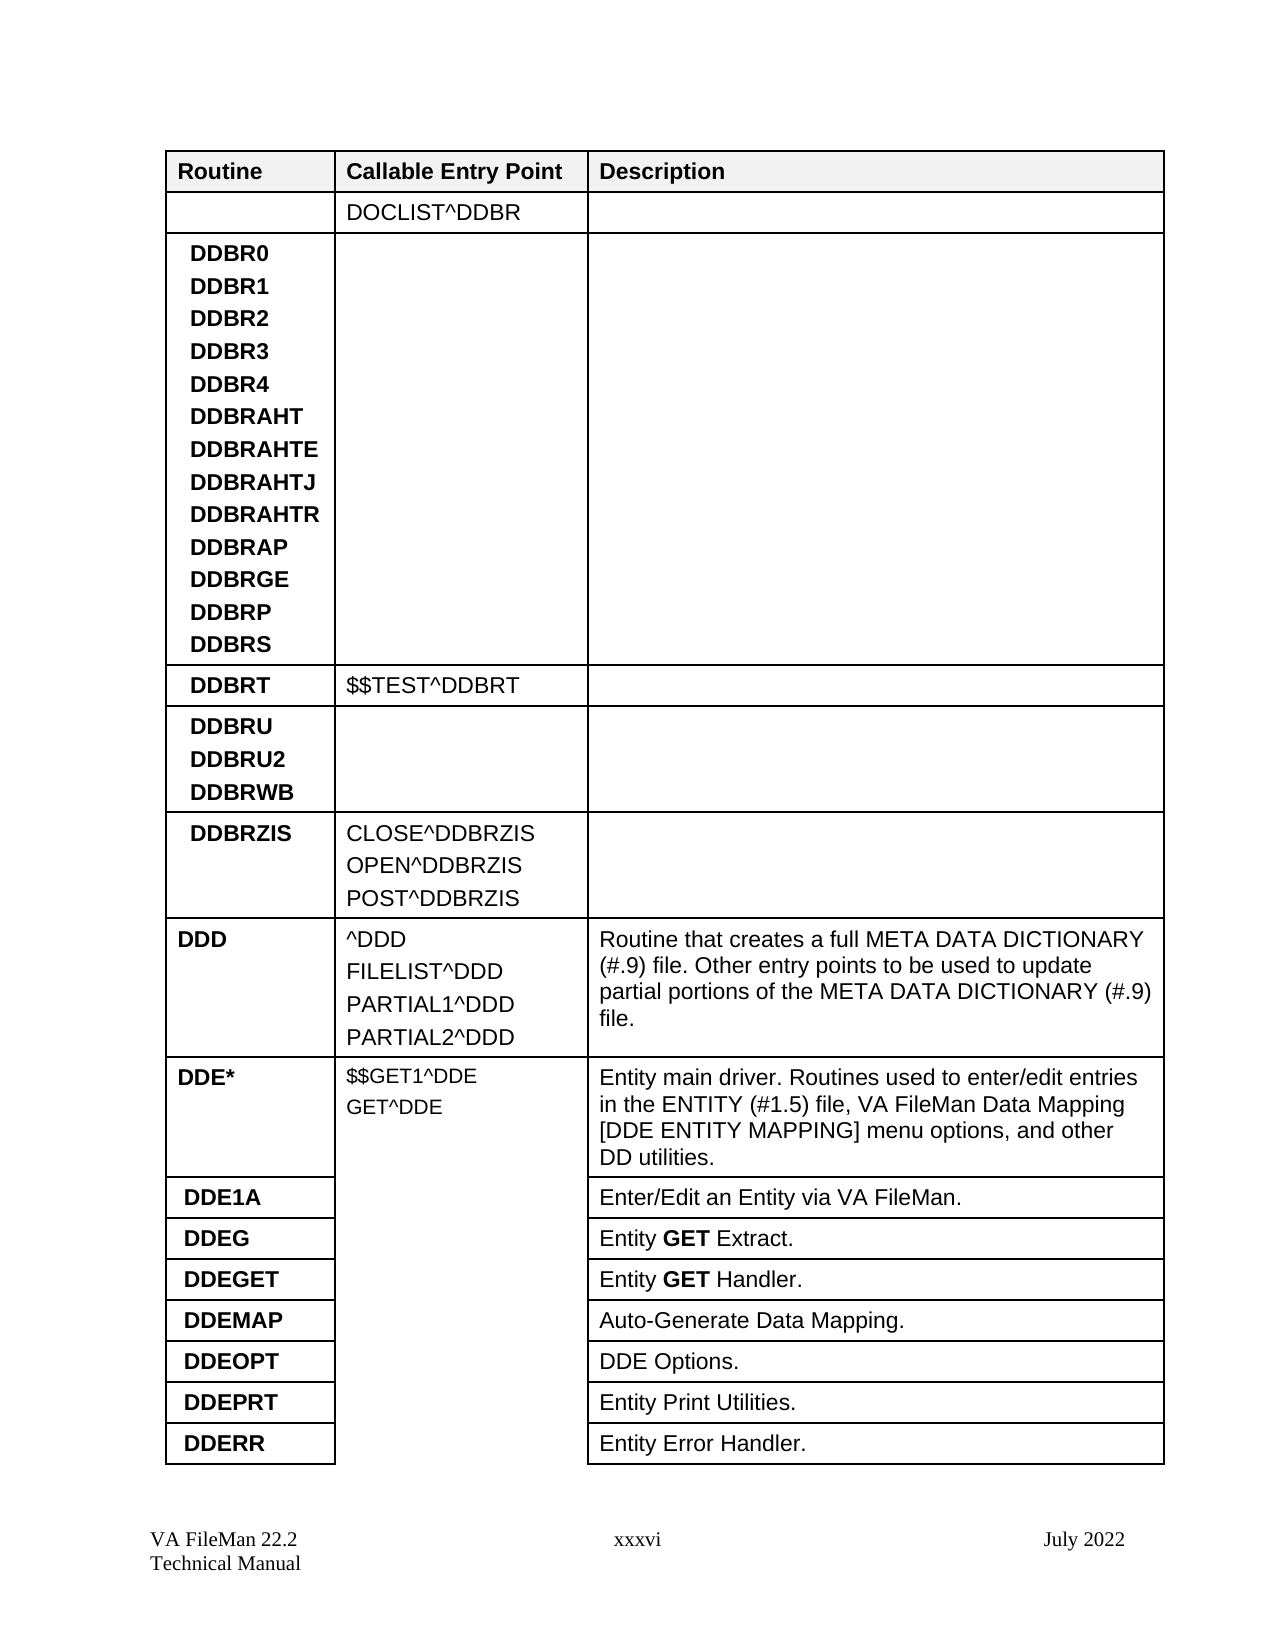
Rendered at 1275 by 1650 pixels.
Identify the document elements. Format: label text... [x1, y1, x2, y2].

table_cell Entity main driver. Routines used to enter/edit entries in the ENTITY (#1.5) file, VA FileMan Data Mapping [DDE ENTITY MAPPING] menu options, and other DD utilities. [589, 1058, 1163, 1176]
table_cell DDBRZIS [167, 813, 334, 917]
table_cell DDBRT [167, 666, 334, 705]
table_cell Entity GET Extract. [589, 1219, 1163, 1258]
table_header Callable Entry Point [336, 152, 587, 191]
table_cell DDE1A [167, 1178, 334, 1217]
table_cell DDEPRT [167, 1383, 334, 1422]
table_cell [336, 1422, 587, 1463]
table_cell CLOSE^DDBRZIS OPEN^DDBRZIS POST^DDBRZIS [336, 813, 587, 917]
table_cell Routine that creates a full META DATA DICTIONARY (#.9) file. Other entry points to be used to update partial portions of the META DATA DICTIONARY (#.9) file. [589, 919, 1163, 1056]
table_cell Entity GET Handler. [589, 1260, 1163, 1299]
table_cell [336, 1176, 587, 1217]
table_cell DOCLIST^DDBR [336, 193, 587, 232]
table_cell [167, 193, 334, 232]
table_cell DDEG [167, 1219, 334, 1258]
table_cell [589, 707, 1163, 811]
table_cell DDEMAP [167, 1301, 334, 1340]
table_cell [336, 1258, 587, 1299]
table_cell DDBRU DDBRU2 DDBRWB [167, 707, 334, 811]
table_cell [589, 193, 1163, 232]
table_cell $$TEST^DDBRT [336, 666, 587, 705]
table_cell DDERR [167, 1424, 334, 1463]
table_cell [336, 1381, 587, 1422]
table_header Routine [167, 152, 334, 191]
table_cell Enter/Edit an Entity via VA FileMan. [589, 1178, 1163, 1217]
table_cell DDEOPT [167, 1342, 334, 1381]
table_cell [589, 666, 1163, 705]
table_cell [589, 813, 1163, 917]
table_header Description [589, 152, 1163, 191]
table_cell ^DDD FILELIST^DDD PARTIAL1^DDD PARTIAL2^DDD [336, 919, 587, 1056]
table_cell [589, 234, 1163, 664]
table_cell $$GET1^DDE GET^DDE [336, 1058, 587, 1176]
table_cell [336, 1299, 587, 1340]
table_cell Entity Error Handler. [589, 1424, 1163, 1463]
table_cell Entity Print Utilities. [589, 1383, 1163, 1422]
table_cell DDE Options. [589, 1342, 1163, 1381]
table_cell [336, 234, 587, 664]
table_cell [336, 1217, 587, 1258]
table_cell DDD [167, 919, 334, 1056]
table_cell Auto-Generate Data Mapping. [589, 1301, 1163, 1340]
table_cell [336, 707, 587, 811]
table_cell DDE* [167, 1058, 334, 1176]
table_cell [336, 1340, 587, 1381]
table_cell DDEGET [167, 1260, 334, 1299]
table_cell DDBR0 DDBR1 DDBR2 DDBR3 DDBR4 DDBRAHT DDBRAHTE DDBRAHTJ DDBRAHTR DDBRAP DDBRGE DDBRP DDBRS [167, 234, 334, 664]
